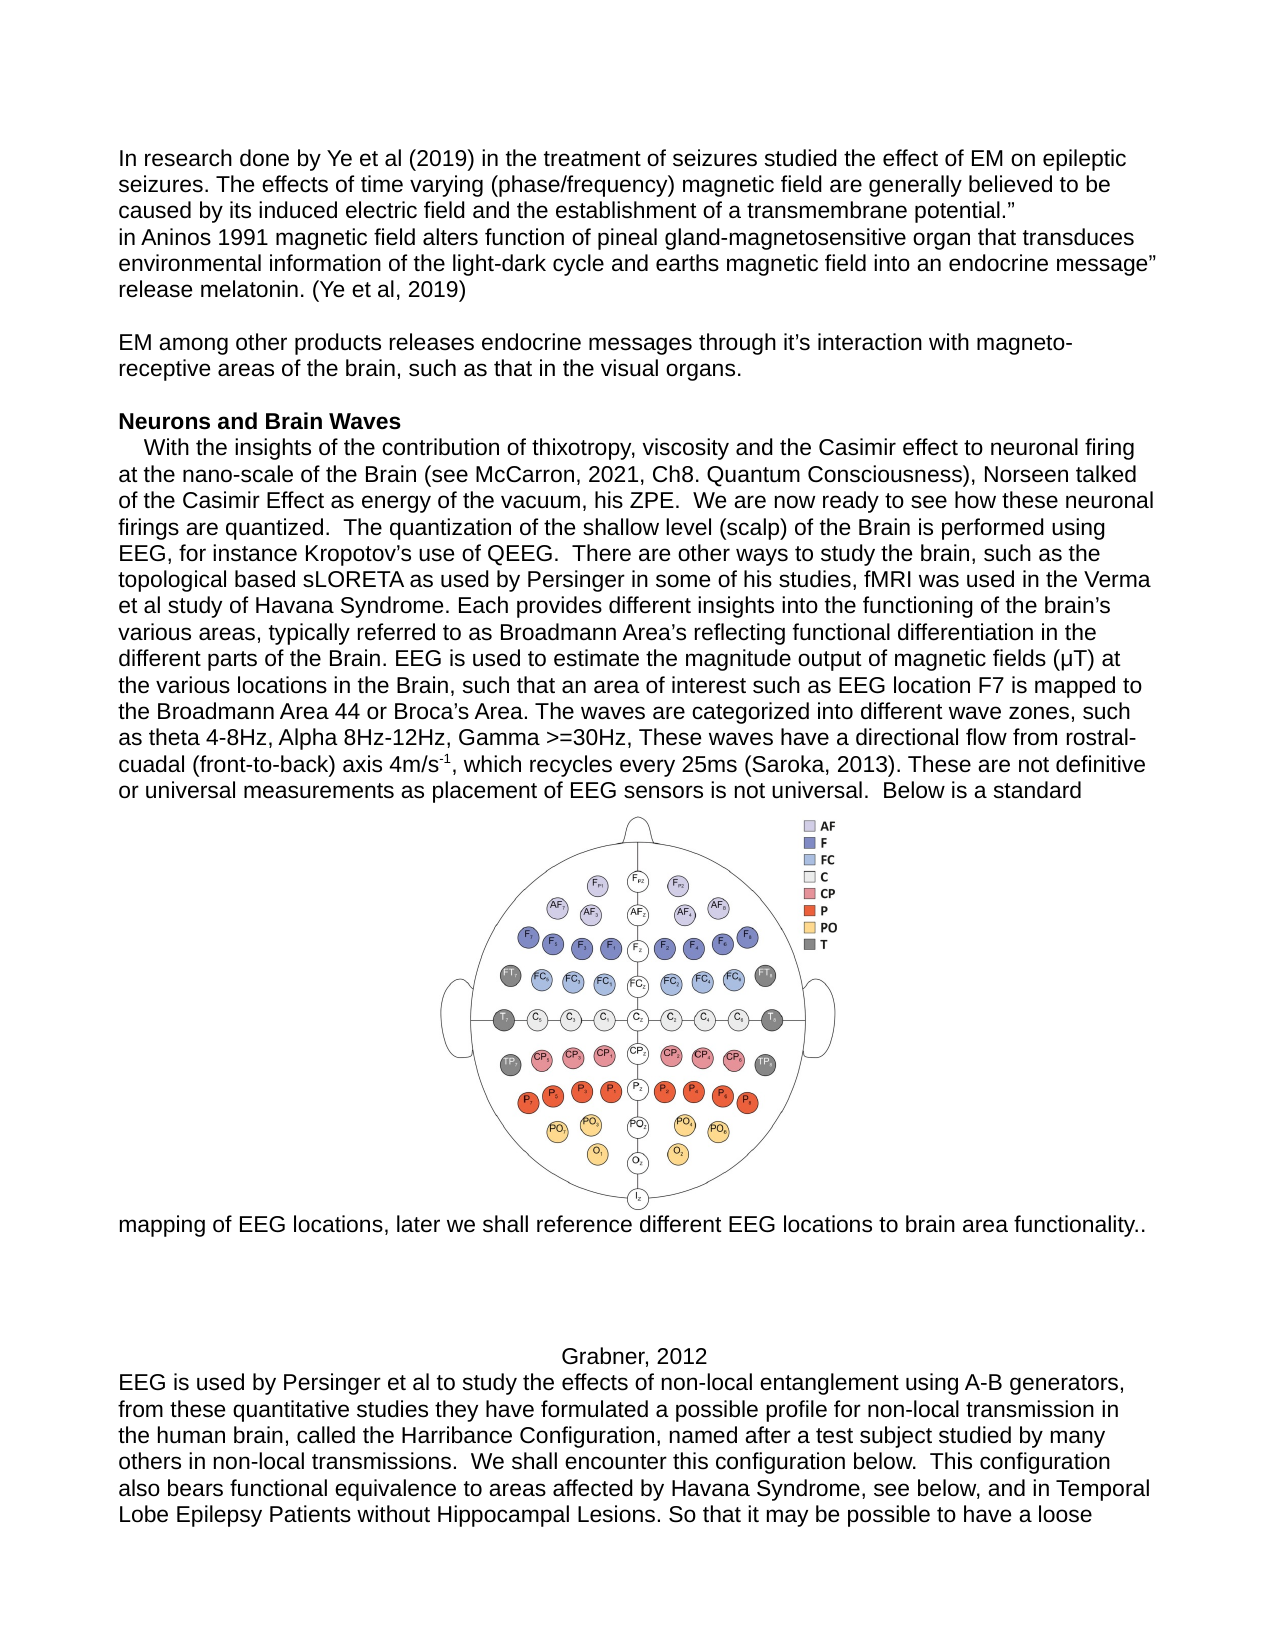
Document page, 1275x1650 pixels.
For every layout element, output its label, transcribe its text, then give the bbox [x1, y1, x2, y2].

text Neurons and Brain Waves [118, 408, 1157, 434]
text in Aninos 1991 magnetic field alters function of pineal gland-magnetosensitive organ that transduces environmental information of the light-dark cycle and earths magnetic field into an endocrine message” [118, 223, 1157, 276]
text EEG is used by Persinger et al to study the effects of non-local entanglement using A-B generators, from these quantitative studies they have formulated a possible profile for non-local transmission in the human brain, called the Harribance Configuration, named after a test subject studied by many others in non-local transmissions. We shall encounter this configuration below. This configuration also bears functional equivalence to areas affected by Havana Syndrome, see below, and in Temporal Lobe Epilepsy Patients without Hippocampal Lesions. So that it may be possible to have a loose [118, 1369, 1157, 1527]
text Grabner, 2012 [118, 1343, 1157, 1369]
text EM among other products releases endocrine messages through it’s interaction with magneto-receptive areas of the brain, such as that in the visual organs. [118, 329, 1157, 382]
picture [439, 816, 838, 1211]
text In research done by Ye et al (2019) in the treatment of seizures studied the effect of EM on epileptic seizures. The effects of time varying (phase/frequency) magnetic field are generally believed to be caused by its induced electric field and the establishment of a transmembrane potential.” [118, 144, 1157, 223]
text release melatonin. (Ye et al, 2019) [118, 276, 1157, 303]
text With the insights of the contribution of thixotropy, viscosity and the Casimir effect to neuronal firing at the nano-scale of the Brain (see McCarron, 2021, Ch8. Quantum Consciousness), Norseen talked of the Casimir Effect as energy of the vacuum, his ZPE. We are now ready to see how these neuronal firings are quantized. The quantization of the shallow level (scalp) of the Brain is performed using EEG, for instance Kropotov’s use of QEEG. There are other ways to study the brain, such as the topological based sLORETA as used by Persinger in some of his studies, fMRI was used in the Verma et al study of Havana Syndrome. Each provides different insights into the functioning of the brain’s various areas, typically referred to as Broadmann Area’s reflecting functional differentiation in the different parts of the Brain. EEG is used to estimate the magnitude output of magnetic fields (μT) at the various locations in the Brain, such that an area of interest such as EEG location F7 is mapped to the Broadmann Area 44 or Broca’s Area. The waves are categorized into different wave zones, such as theta 4-8Hz, Alpha 8Hz-12Hz, Gamma >=30Hz, These waves have a directional flow from rostral-cuadal (front-to-back) axis 4m/s-1, which recycles every 25ms (Saroka, 2013). These are not definitive or universal measurements as placement of EEG sensors is not universal. Below is a standard mapping of EEG locations, later we shall reference different EEG locations to brain area functionality.. [118, 434, 1157, 1237]
